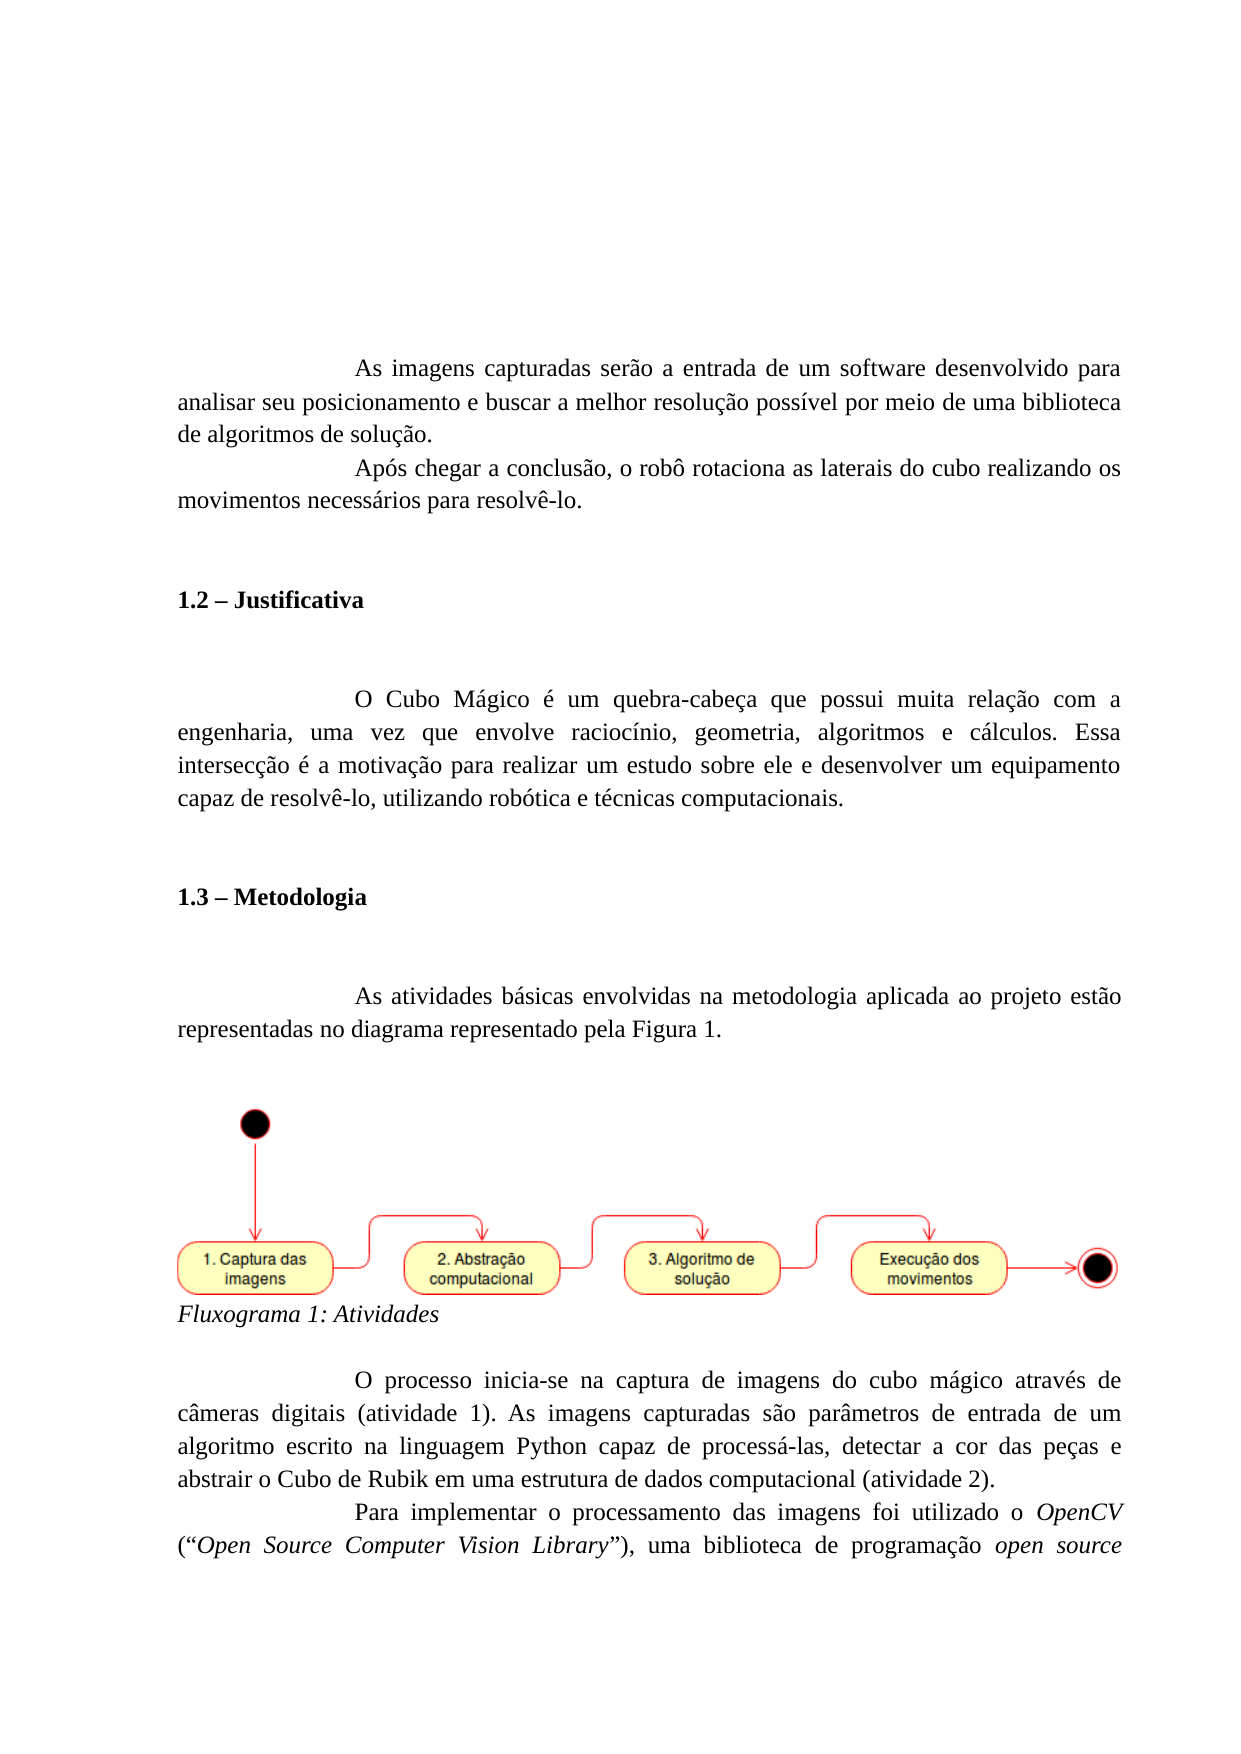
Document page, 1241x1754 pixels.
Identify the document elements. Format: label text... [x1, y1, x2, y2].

picture [177, 1105, 1118, 1295]
text O Cubo Mágico é um quebra-cabeça que possui muita relação com a engenharia, uma vez que envolve raciocínio, geometria, algoritmos e cálculos. Essa intersecção é a motivação para realizar um estudo sobre ele e desenvolver um equipamento capaz de resolvê-lo, utilizando robótica e técnicas computacionais. [177, 684, 1122, 812]
text 1.3 – Metodologia [177, 882, 1122, 911]
text Para implementar o processamento das imagens foi utilizado o OpenCV (“Open Source Computer Vision Library”), uma biblioteca de programação open source [177, 1497, 1122, 1559]
text Fluxograma 1: Atividades [177, 1295, 1118, 1328]
text O processo inicia-se na captura de imagens do cubo mágico através de câmeras digitais (atividade 1). As imagens capturadas são parâmetros de entrada de um algoritmo escrito na linguagem Python capaz de processá-las, detectar a cor das peças e abstrair o Cubo de Rubik em uma estrutura de dados computacional (atividade 2). [177, 1365, 1122, 1493]
text Após chegar a conclusão, o robô rotaciona as laterais do cubo realizando os movimentos necessários para resolvê-lo. [177, 453, 1122, 514]
text 1.2 – Justificativa [177, 585, 1122, 613]
text As imagens capturadas serão a entrada de um software desenvolvido para analisar seu posicionamento e buscar a melhor resolução possível por meio de uma biblioteca de algoritmos de solução. [177, 353, 1122, 448]
text As atividades básicas envolvidas na metodologia aplicada ao projeto estão representadas no diagrama representado pela Figura 1. [177, 981, 1122, 1043]
